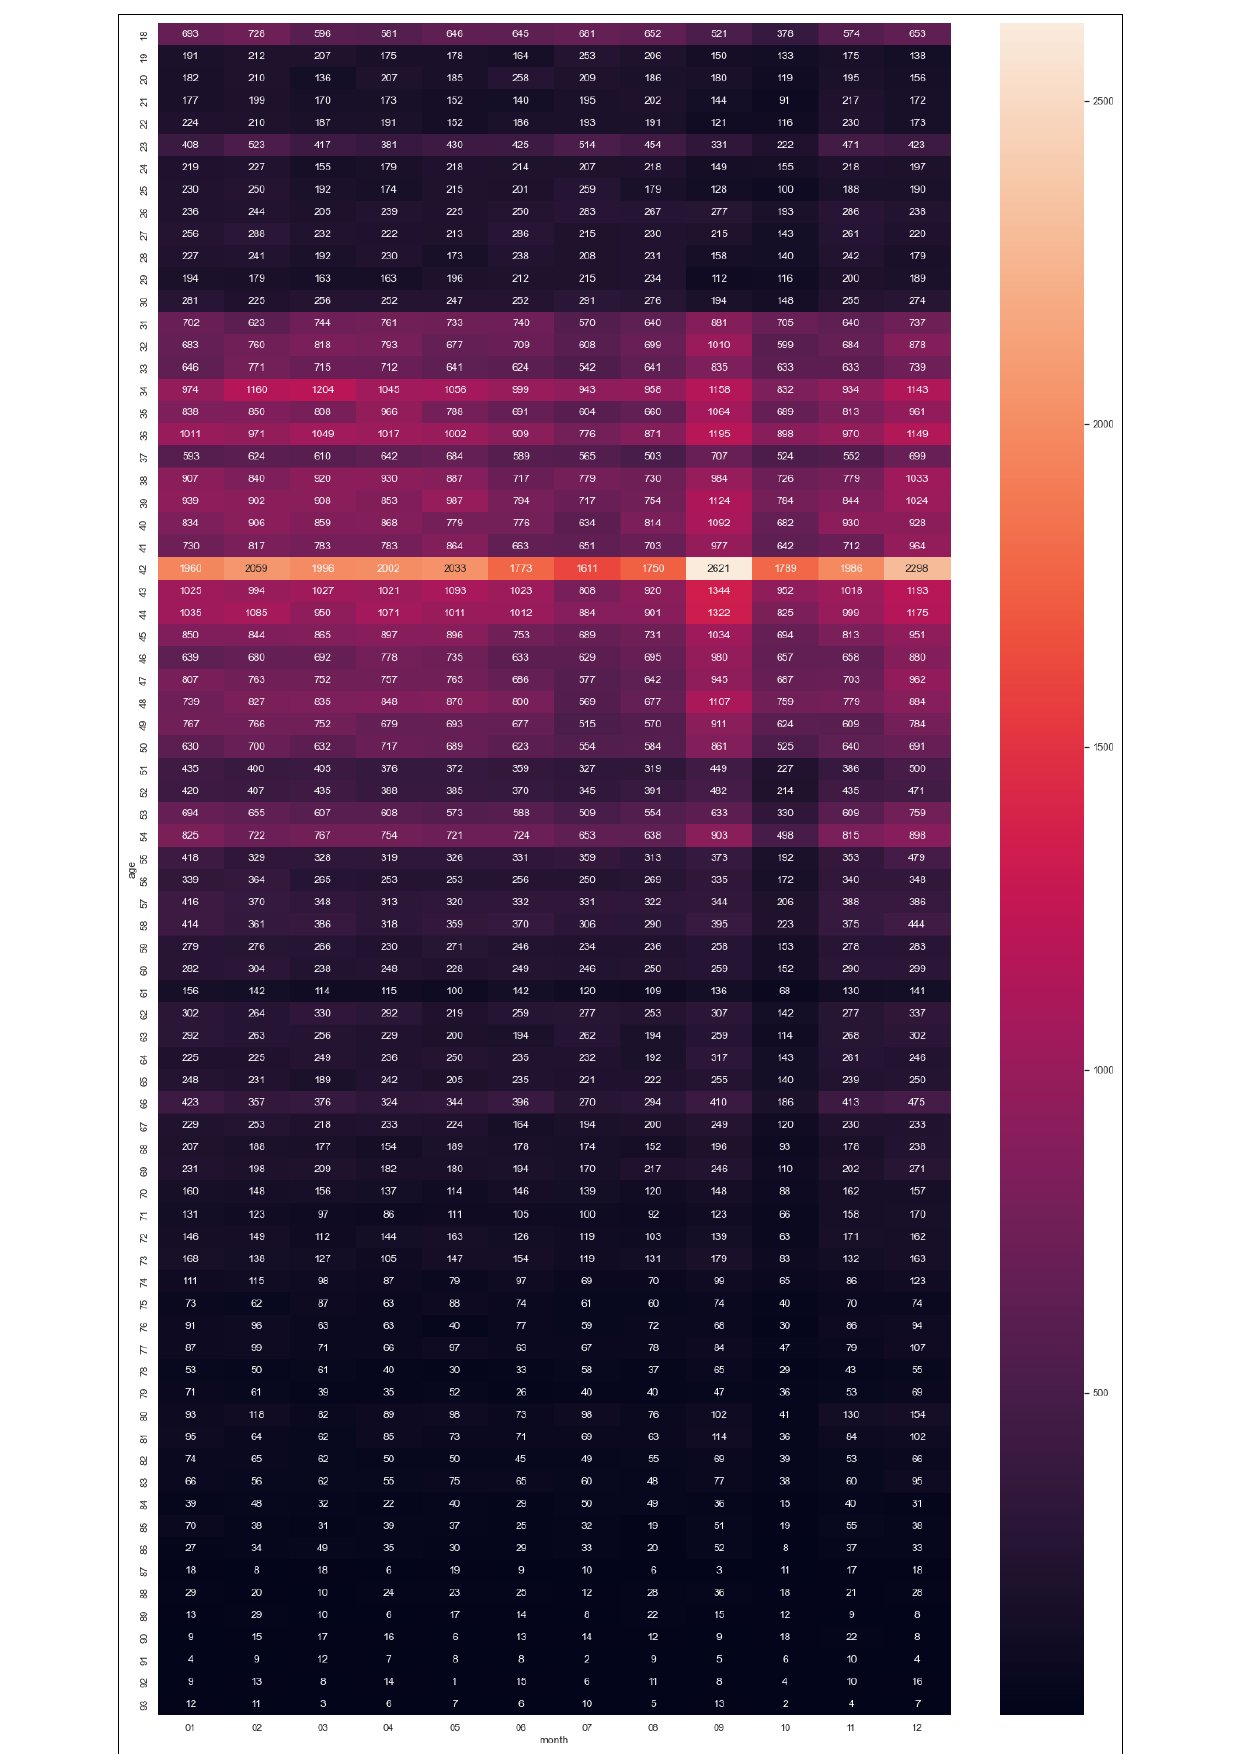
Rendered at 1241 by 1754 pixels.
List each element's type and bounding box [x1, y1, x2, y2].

picture [121, 16, 1119, 1751]
